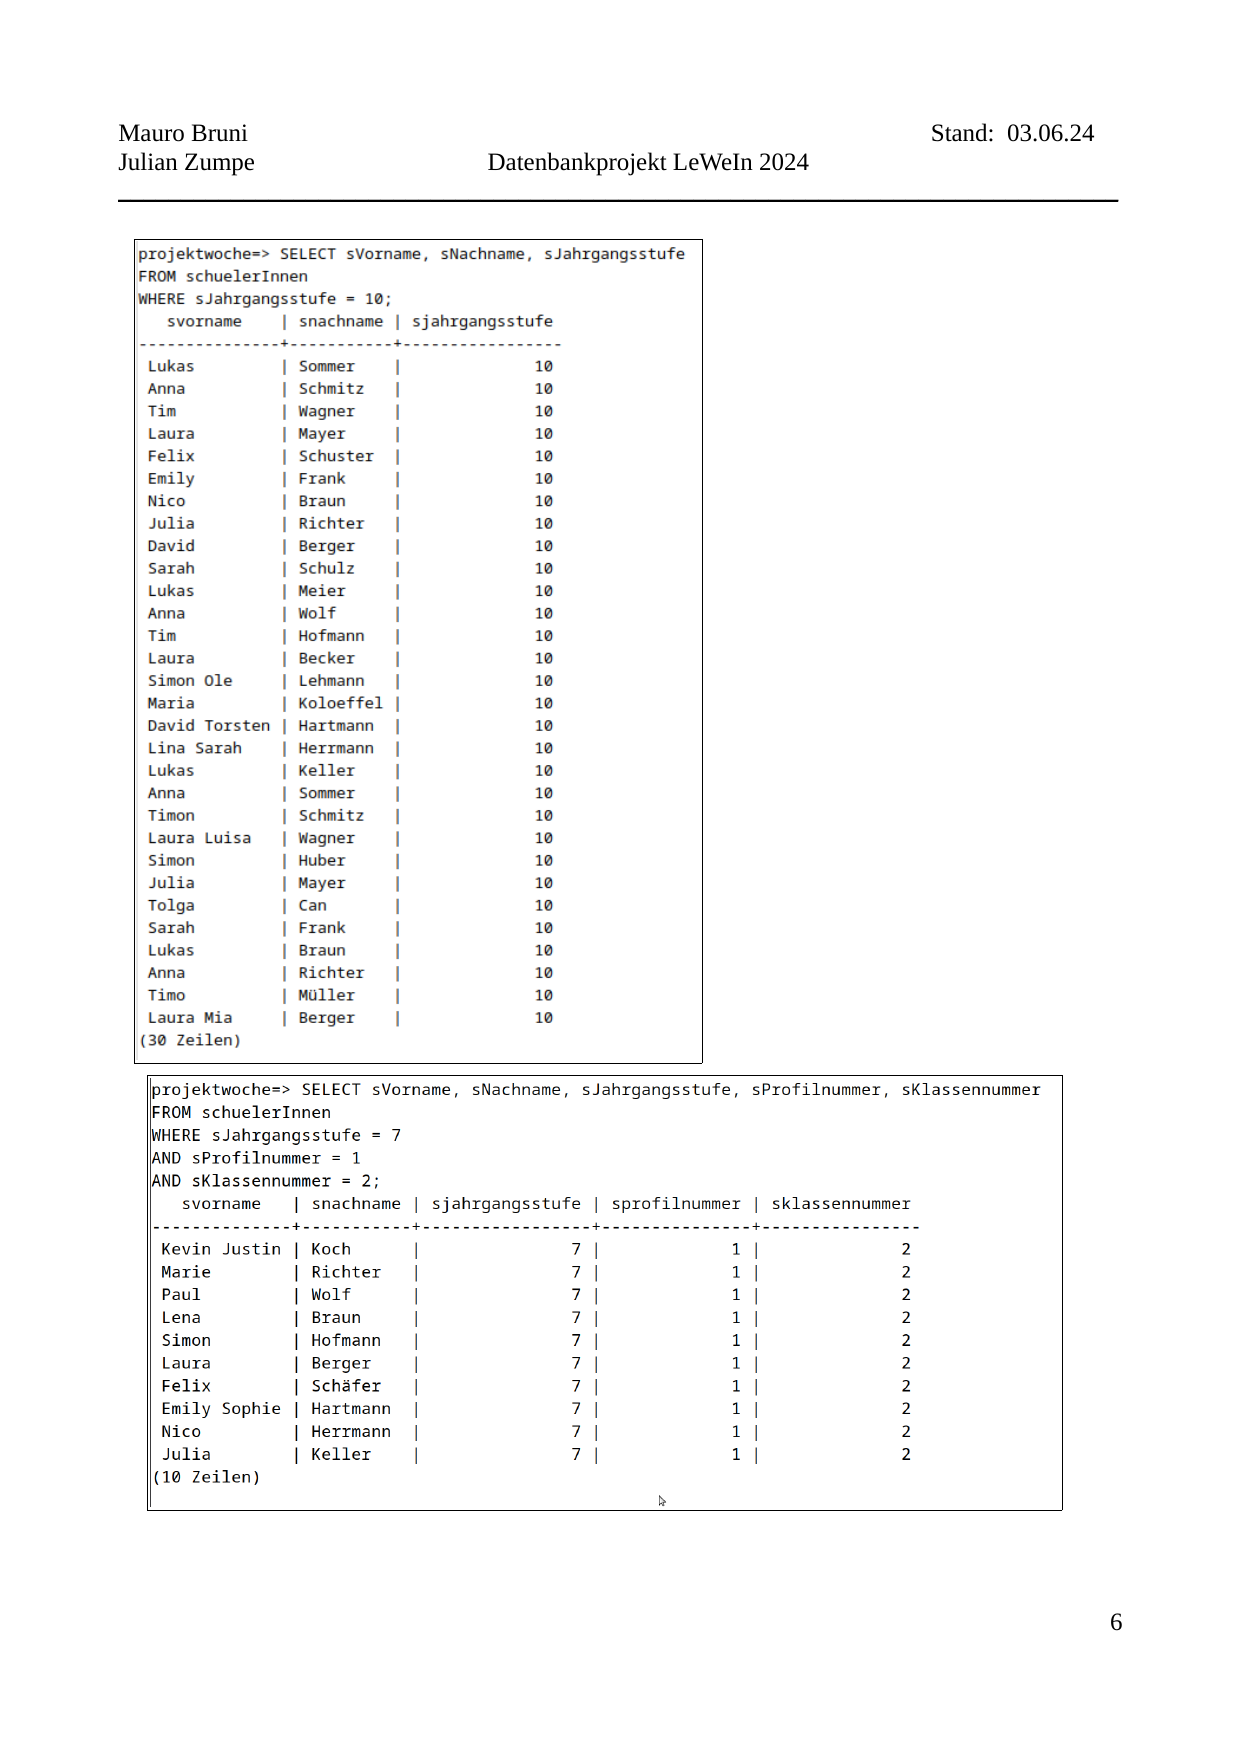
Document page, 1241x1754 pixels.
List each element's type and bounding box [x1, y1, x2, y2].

picture [150, 1078, 1060, 1507]
